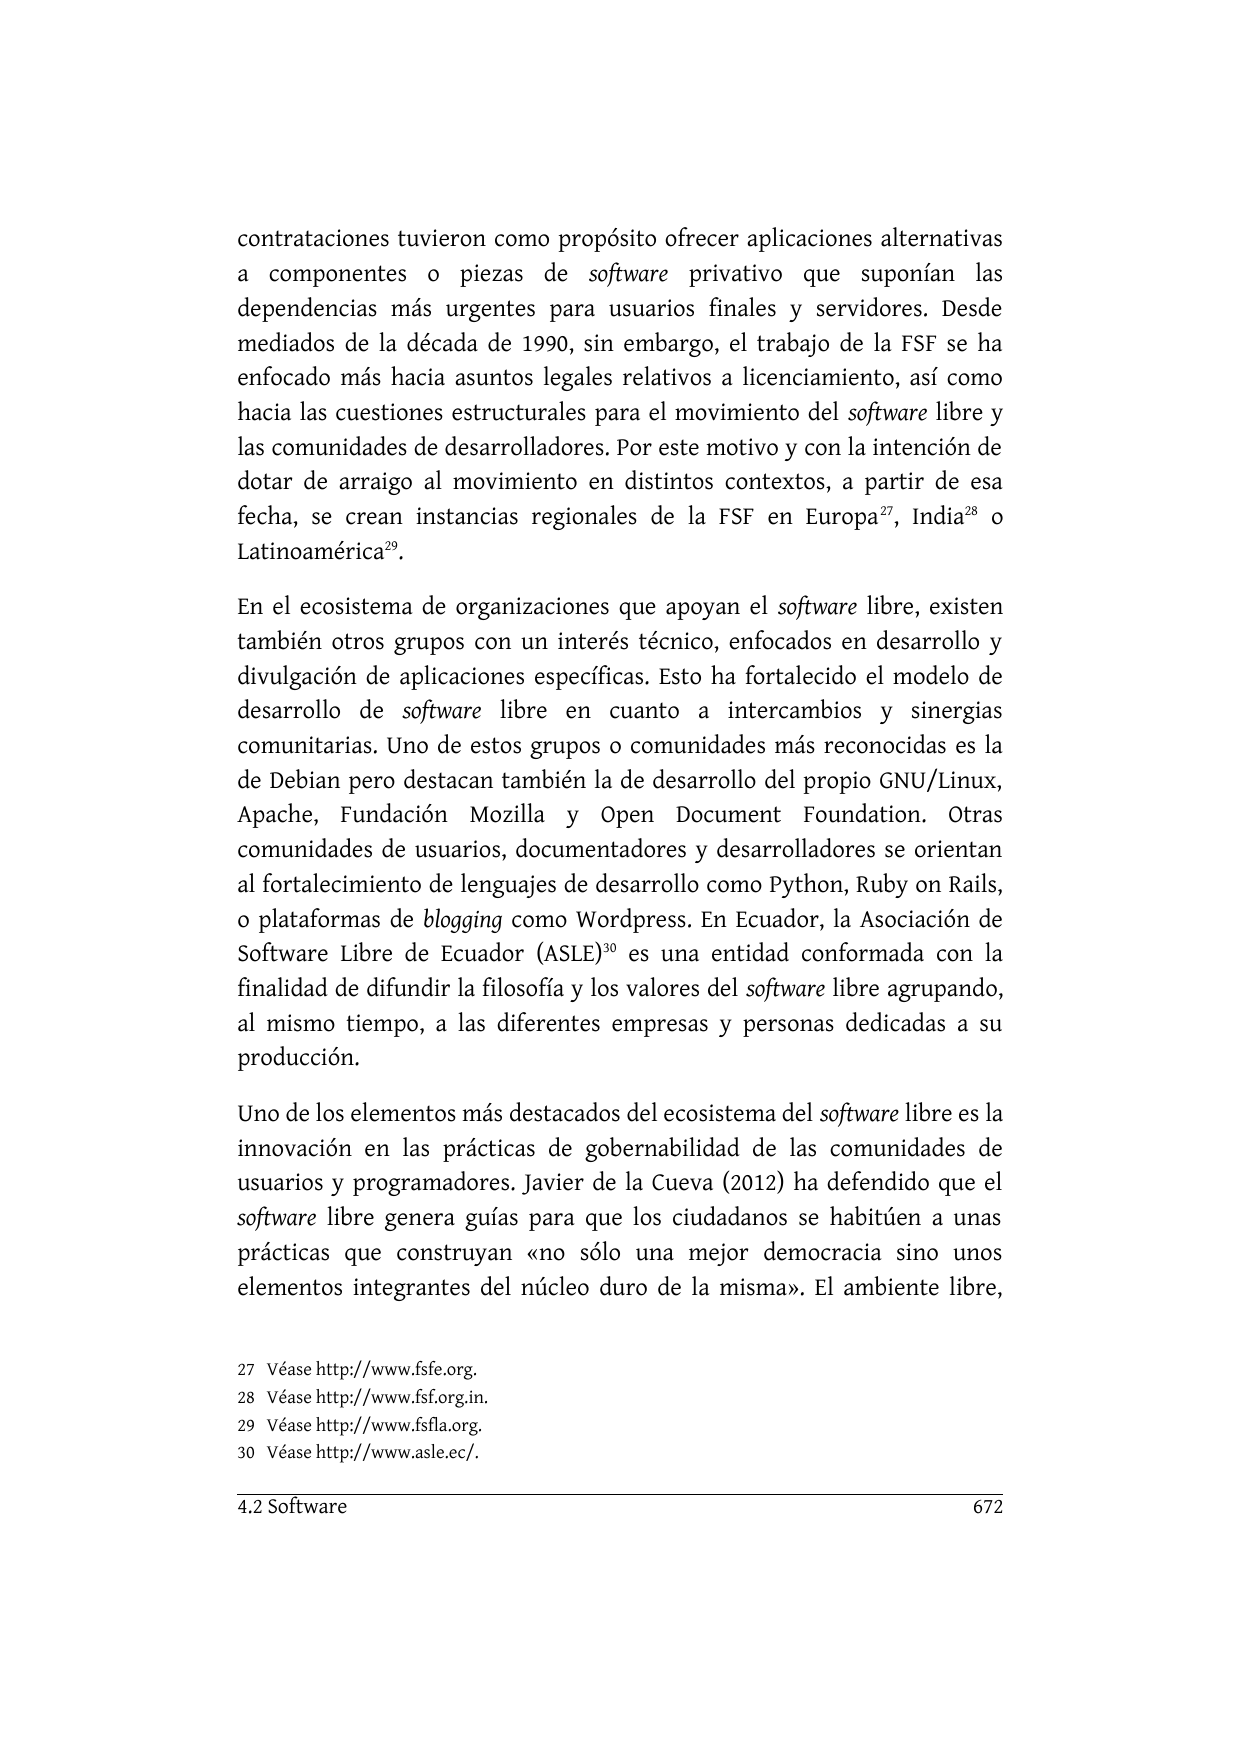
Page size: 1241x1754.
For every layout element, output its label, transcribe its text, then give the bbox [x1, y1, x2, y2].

text Véase http://www.fsfe.org. [237, 1359, 1003, 1381]
text Uno de los elementos más destacados del ecosistema del software libre es la innovación en las prácticas de gobernabilidad de las comunidades de usuarios y programadores. Javier de la Cueva (2012) ha defendido que el software libre genera guías para que los ciudadanos se habitúen a unas prácticas que construyan «no sólo una mejor democracia sino unos elementos integrantes del núcleo duro de la misma». El ambiente libre, [237, 1099, 1003, 1302]
text Véase http://www.fsfla.org. [237, 1414, 1003, 1436]
text Véase http://www.fsf.org.in. [237, 1387, 1003, 1408]
text contrataciones tuvieron como propósito ofrecer aplicaciones alternativas a componentes o piezas de software privativo que suponían las dependencias más urgentes para usuarios finales y servidores. Desde mediados de la década de 1990, sin embargo, el trabajo de la FSF se ha enfocado más hacia asuntos legales relativos a licenciamiento, así como hacia las cuestiones estructurales para el movimiento del software libre y las comunidades de desarrolladores. Por este motivo y con la intención de dotar de arraigo al movimiento en distintos contextos, a partir de esa fecha, se crean instancias regionales de la FSF en Europa, India o Latinoamérica. [237, 225, 1003, 566]
text En el ecosistema de organizaciones que apoyan el software libre, existen también otros grupos con un interés técnico, enfocados en desarrollo y divulgación de aplicaciones específicas. Esto ha fortalecido el modelo de desarrollo de software libre en cuanto a intercambios y sinergias comunitarias. Uno de estos grupos o comunidades más reconocidas es la de Debian pero destacan también la de desarrollo del propio GNU/Linux, Apache, Fundación Mozilla y Open Document Foundation. Otras comunidades de usuarios, documentadores y desarrolladores se orientan al fortalecimiento de lenguajes de desarrollo como Python, Ruby on Rails, o plataformas de blogging como Wordpress. En Ecuador, la Asociación de Software Libre de Ecuador (ASLE) es una entidad conformada con la finalidad de difundir la filosofía y los valores del software libre agrupando, al mismo tiempo, a las diferentes empresas y personas dedicadas a su producción. [237, 593, 1003, 1073]
text Véase http://www.asle.ec/. [237, 1442, 1003, 1464]
